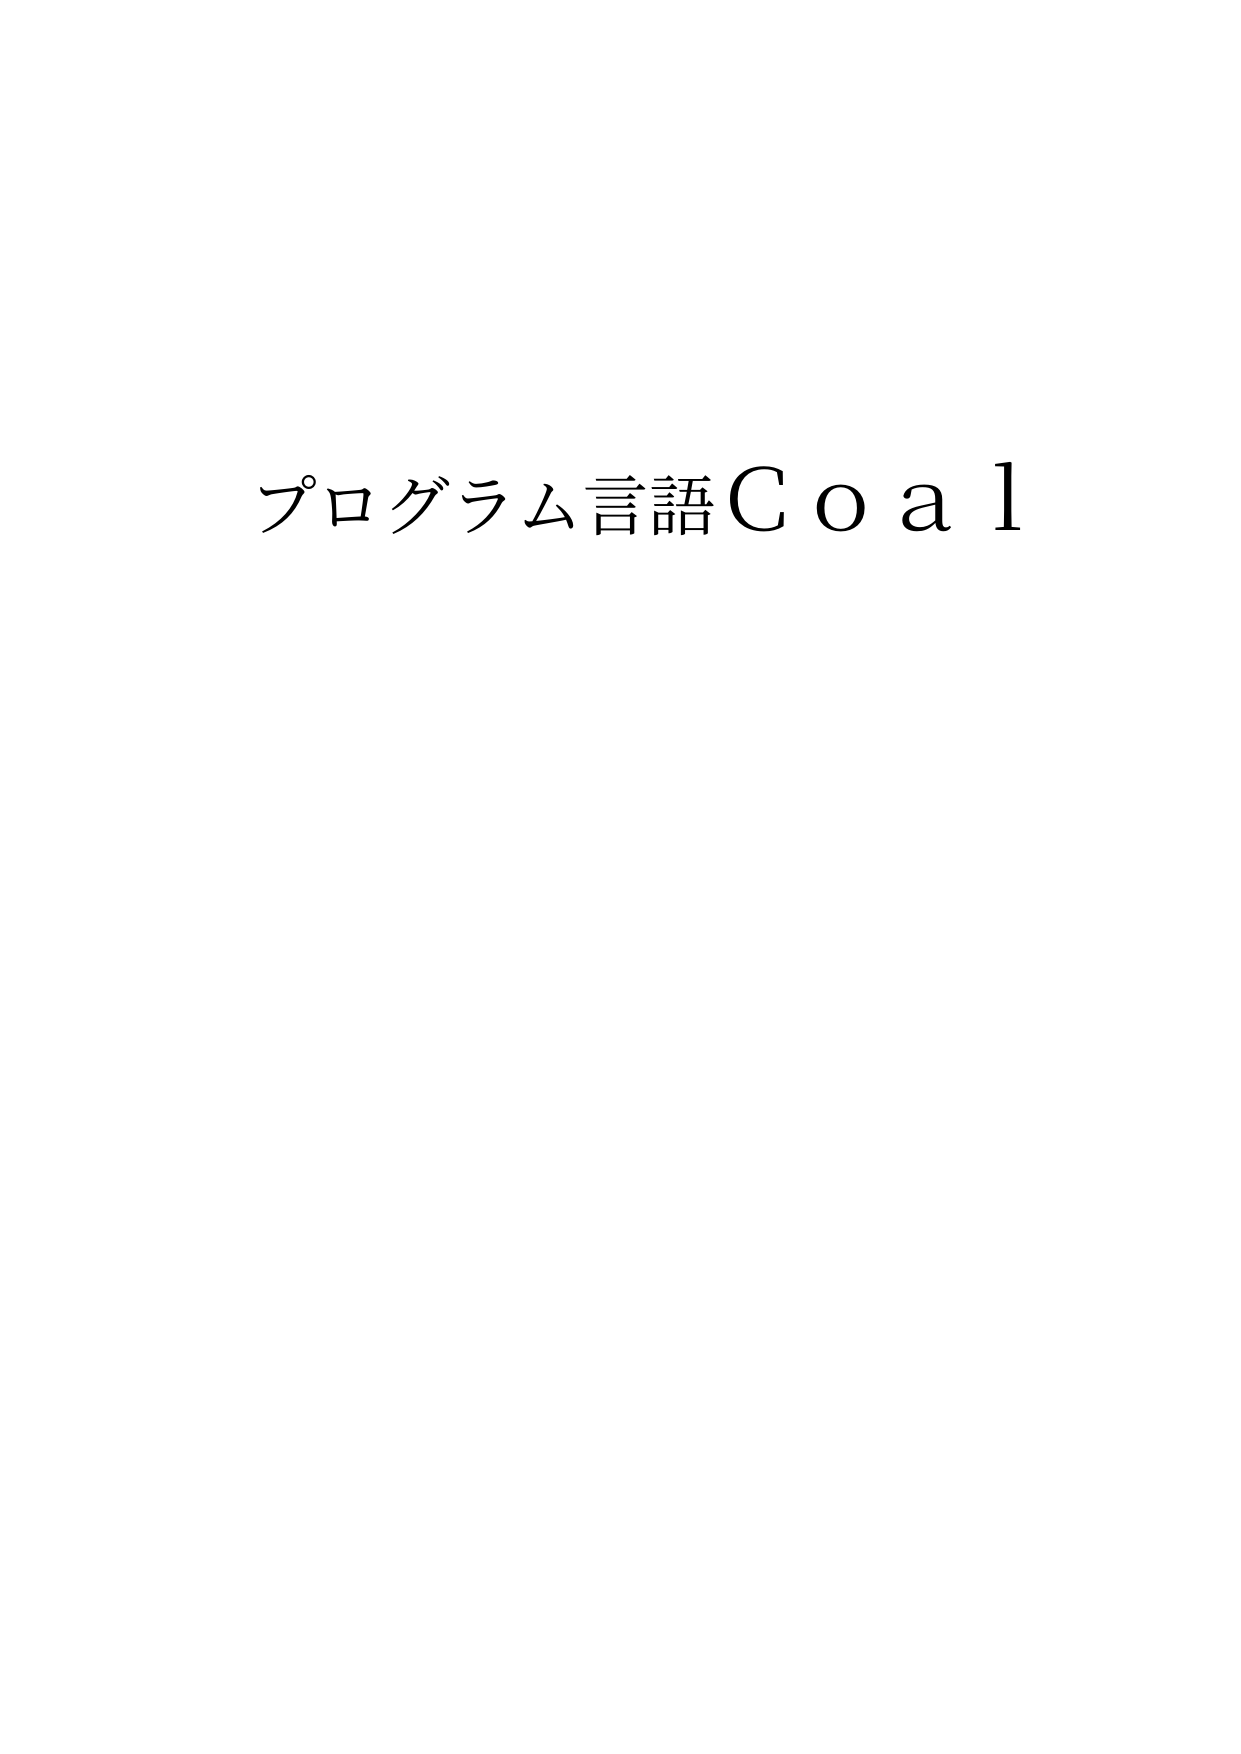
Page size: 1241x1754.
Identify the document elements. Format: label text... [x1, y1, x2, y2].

text プログラム言語Ｃｏａｌ [118, 434, 1181, 554]
